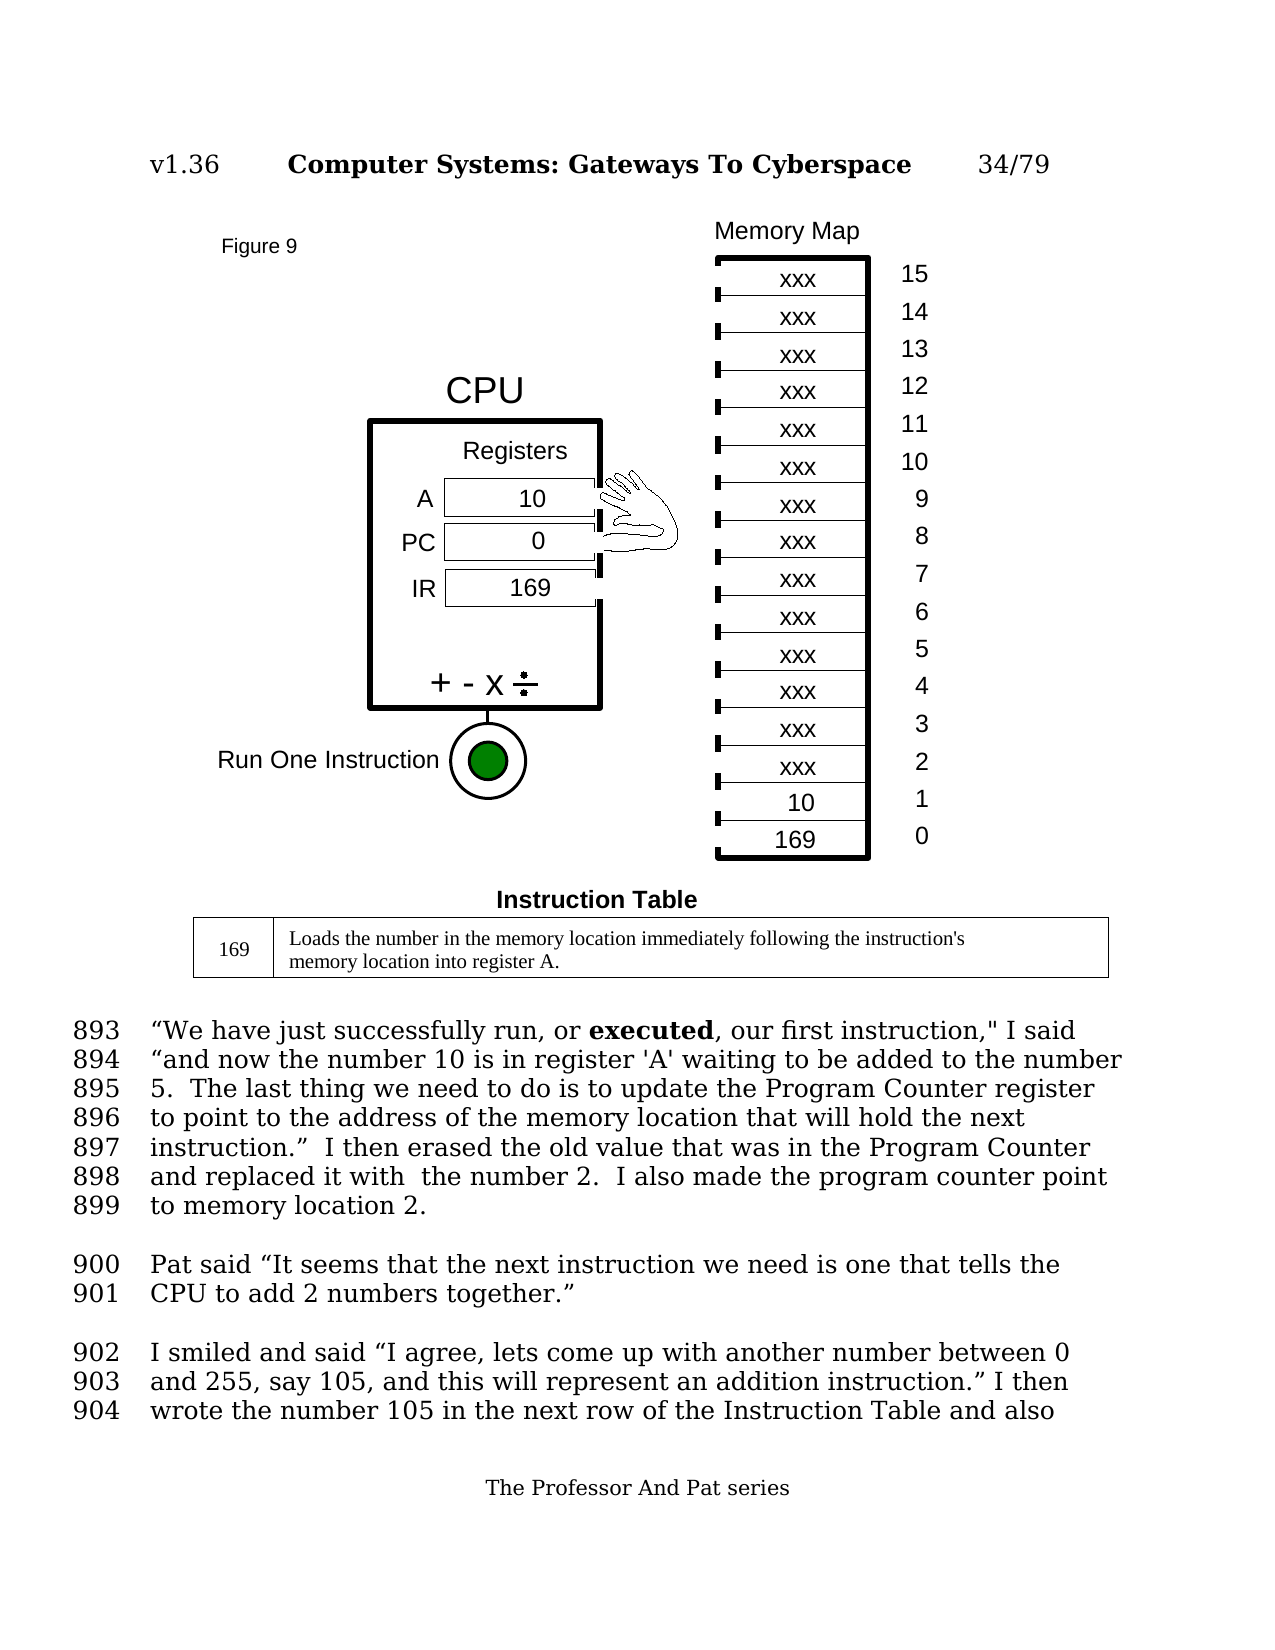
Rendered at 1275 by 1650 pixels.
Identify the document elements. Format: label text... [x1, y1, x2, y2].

text Pat said “It seems that the next instruction we need is one that tells the CPU to add 2 numbers together.” [150, 1250, 1125, 1308]
text “We have just successfully run, or executed, our first instruction," I said “and now the number 10 is in register 'A' waiting to be added to the number 5. The last thing we need to do is to update the Program Counter register to point to the address of the memory location that will hold the next instruction.” I then erased the old value that was in the Program Counter and replaced it with the number 2. I also made the program counter point to memory location 2. [150, 1016, 1125, 1221]
text I smiled and said “I agree, lets come up with another number between 0 and 255, say 105, and this will represent an addition instruction.” I then wrote the number 105 in the next row of the Instruction Table and also [150, 1338, 1125, 1426]
